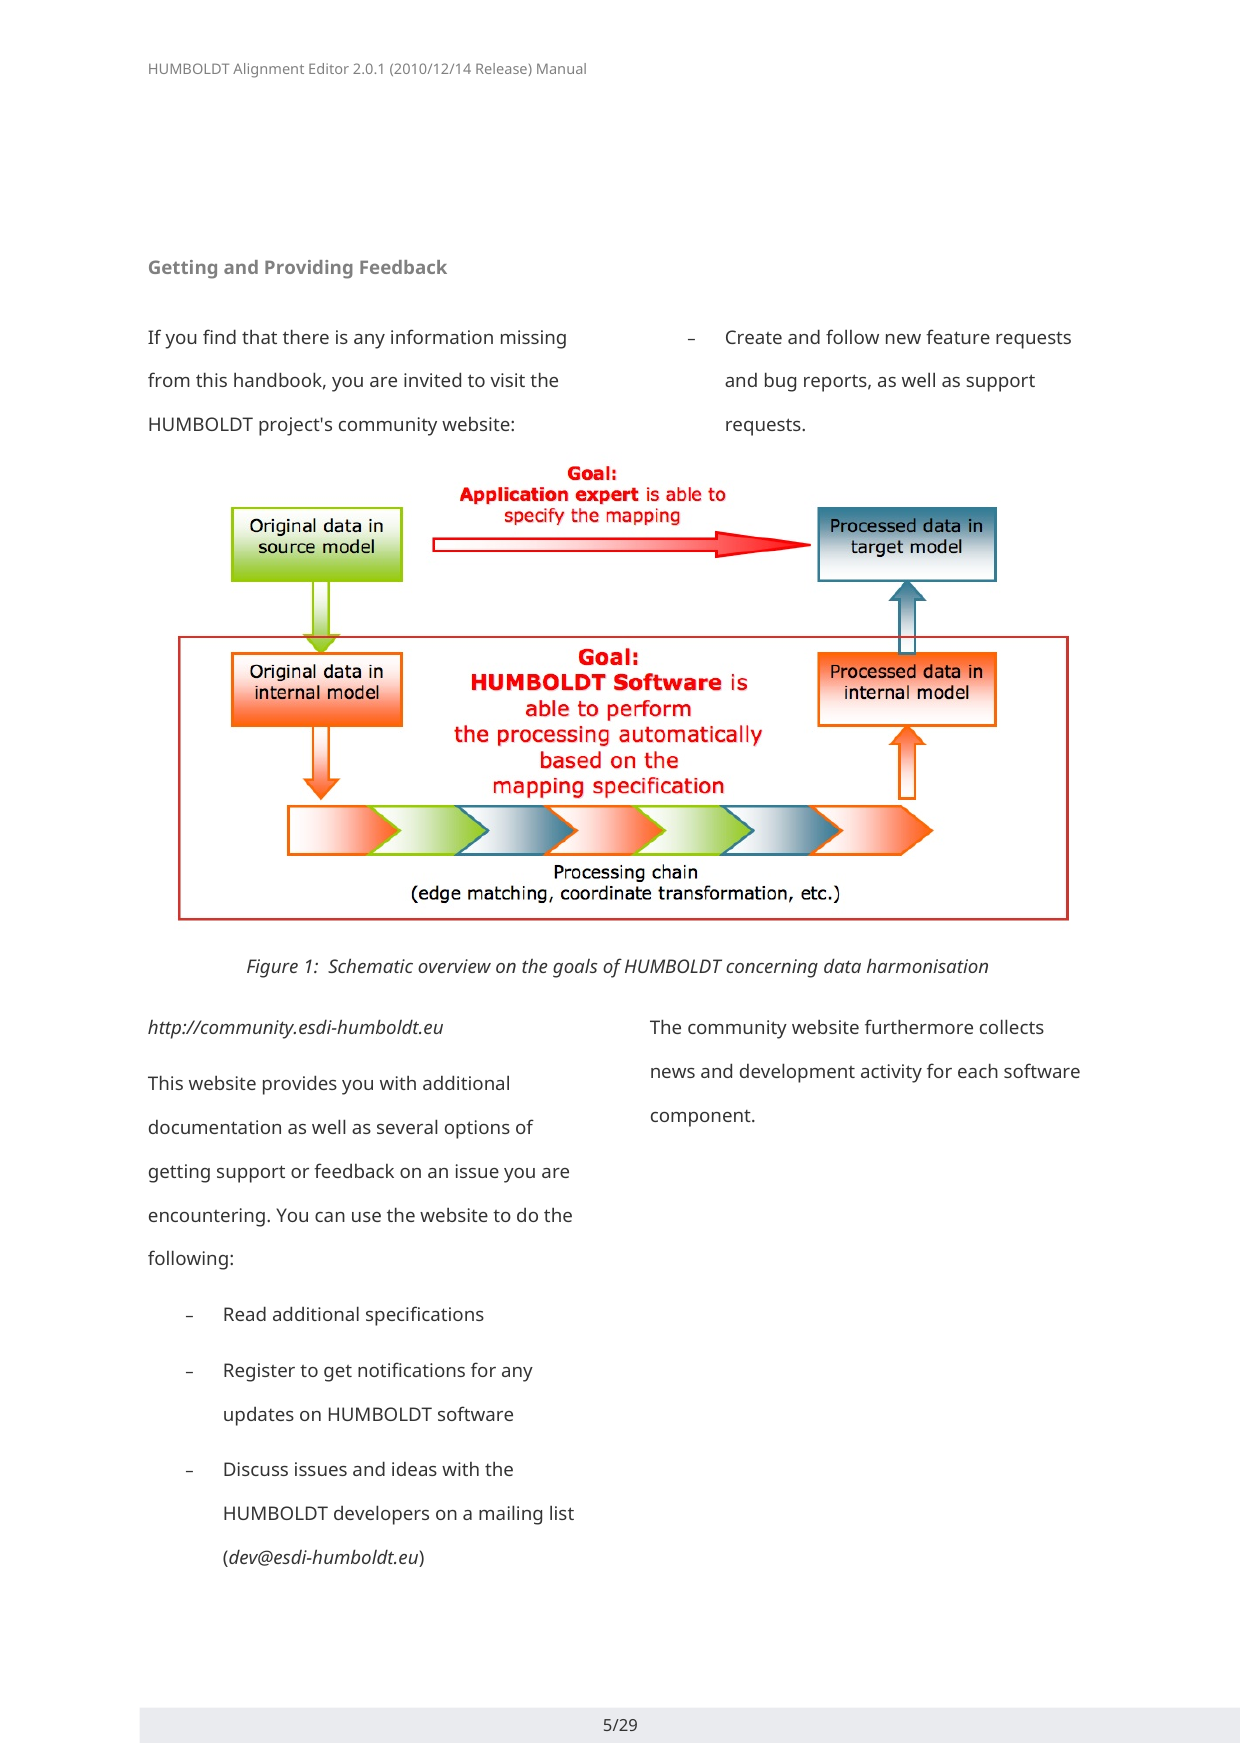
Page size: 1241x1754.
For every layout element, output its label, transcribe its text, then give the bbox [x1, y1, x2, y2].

text This website provides you with additional documentation as well as several options of getting support or feedback on an issue you are encountering. You can use the website to do the following: [148, 1070, 591, 1271]
list Create and follow new feature requests and bug reports, as well as support requests. [687, 324, 1092, 437]
list Register to get notifications for any updates on HUMBOLDT software [185, 1357, 591, 1426]
list Read additional specifications [185, 1301, 591, 1327]
picture [147, 438, 1091, 935]
text The community website furthermore collects news and development activity for each software component. [649, 467, 1092, 1128]
text Figure 1: Schematic overview on the goals of HUMBOLDT concerning data harmonisation [147, 935, 1091, 979]
text If you find that there is any information missing from this handbook, you are invited to visit the HUMBOLDT project's community website: [148, 324, 591, 437]
list Discuss issues and ideas with the HUMBOLDT developers on a mailing list (dev@esdi-humboldt.eu) [185, 1456, 591, 1570]
subtitle Getting and Providing Feedback [148, 254, 1092, 280]
text http://community.esdi-humboldt.eu [148, 979, 591, 1040]
